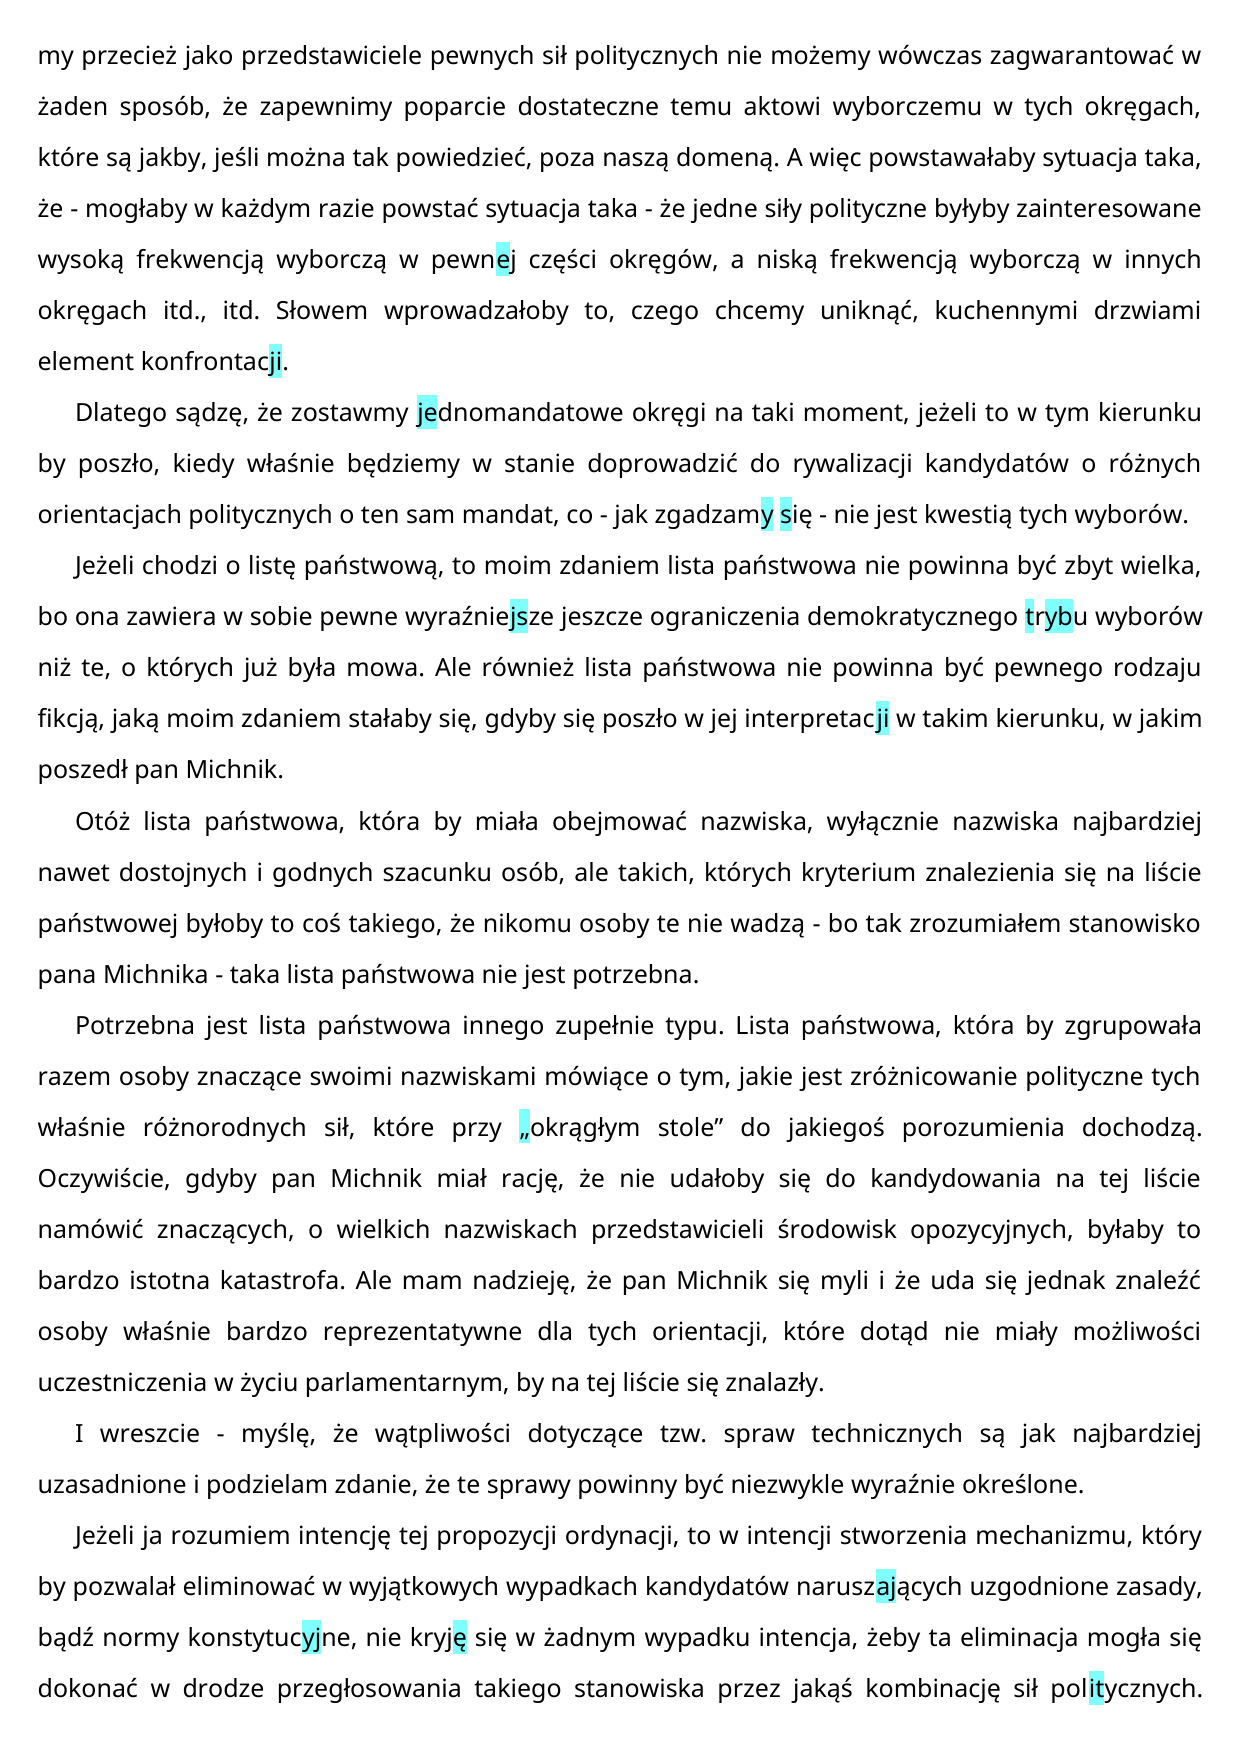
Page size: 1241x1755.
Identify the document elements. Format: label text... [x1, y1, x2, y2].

text Otóż lista państwowa, która by miała obejmować nazwiska, wyłącznie nazwiska najbardziej nawet dostojnych i godnych szacunku osób, ale takich, których kryterium znalezienia się na liście państwowej byłoby to coś takiego, że nikomu osoby te nie wadzą - bo tak zrozumiałem stanowisko pana Michnika - taka lista państwowa nie jest potrzebna. [37, 803, 1203, 990]
text Jeżeli chodzi o listę państwową, to moim zdaniem lista państwowa nie powinna być zbyt wielka, bo ona zawiera w sobie pewne wyraźniejsze jeszcze ograniczenia demokratycznego trybu wyborów niż te, o których już była mowa. Ale również lista państwowa nie powinna być pewnego rodzaju fikcją, jaką moim zdaniem stałaby się, gdyby się poszło w jej interpretacji w takim kierunku, w jakim poszedł pan Michnik. [37, 548, 1203, 786]
text Potrzebna jest lista państwowa innego zupełnie typu. Lista państwowa, która by zgrupowała razem osoby znaczące swoimi nazwiskami mówiące o tym, jakie jest zróżnicowanie polityczne tych właśnie różnorodnych sił, które przy „okrągłym stole” do jakiegoś porozumienia dochodzą. Oczywiście, gdyby pan Michnik miał rację, że nie udałoby się do kandydowania na tej liście namówić znaczących, o wielkich nazwiskach przedstawicieli środowisk opozycyjnych, byłaby to bardzo istotna katastrofa. Ale mam nadzieję, że pan Michnik się myli i że uda się jednak znaleźć osoby właśnie bardzo reprezentatywne dla tych orientacji, które dotąd nie miały możliwości uczestniczenia w życiu parlamentarnym, by na tej liście się znalazły. [37, 1007, 1203, 1399]
text my przecież jako przedstawiciele pewnych sił politycznych nie możemy wówczas zagwarantować w żaden sposób, że zapewnimy poparcie dostateczne temu aktowi wyborczemu w tych okręgach, które są jakby, jeśli można tak powiedzieć, poza naszą domeną. A więc powstawałaby sytuacja taka, że - mogłaby w każdym razie powstać sytuacja taka - że jedne siły polityczne byłyby zainteresowane wysoką frekwencją wyborczą w pewnej części okręgów, a niską frekwencją wyborczą w innych okręgach itd., itd. Słowem wprowadzałoby to, czego chcemy uniknąć, kuchennymi drzwiami element konfrontacji. [37, 37, 1203, 378]
text I wreszcie - myślę, że wątpliwości dotyczące tzw. spraw technicznych są jak najbardziej uzasadnione i podzielam zdanie, że te sprawy powinny być niezwykle wyraźnie określone. [37, 1416, 1203, 1501]
text Jeżeli ja rozumiem intencję tej propozycji ordynacji, to w intencji stworzenia mechanizmu, który by pozwalał eliminować w wyjątkowych wypadkach kandydatów naruszających uzgodnione zasady, bądź normy konstytucyjne, nie kryję się w żadnym wypadku intencja, żeby ta eliminacja mogła się dokonać w drodze przegłosowania takiego stanowiska przez jakąś kombinację sił politycznych. [37, 1518, 1203, 1705]
text Dlatego sądzę, że zostawmy jednomandatowe okręgi na taki moment, jeżeli to w tym kierunku by poszło, kiedy właśnie będziemy w stanie doprowadzić do rywalizacji kandydatów o różnych orientacjach politycznych o ten sam mandat, co - jak zgadzamy się - nie jest kwestią tych wyborów. [37, 395, 1203, 531]
